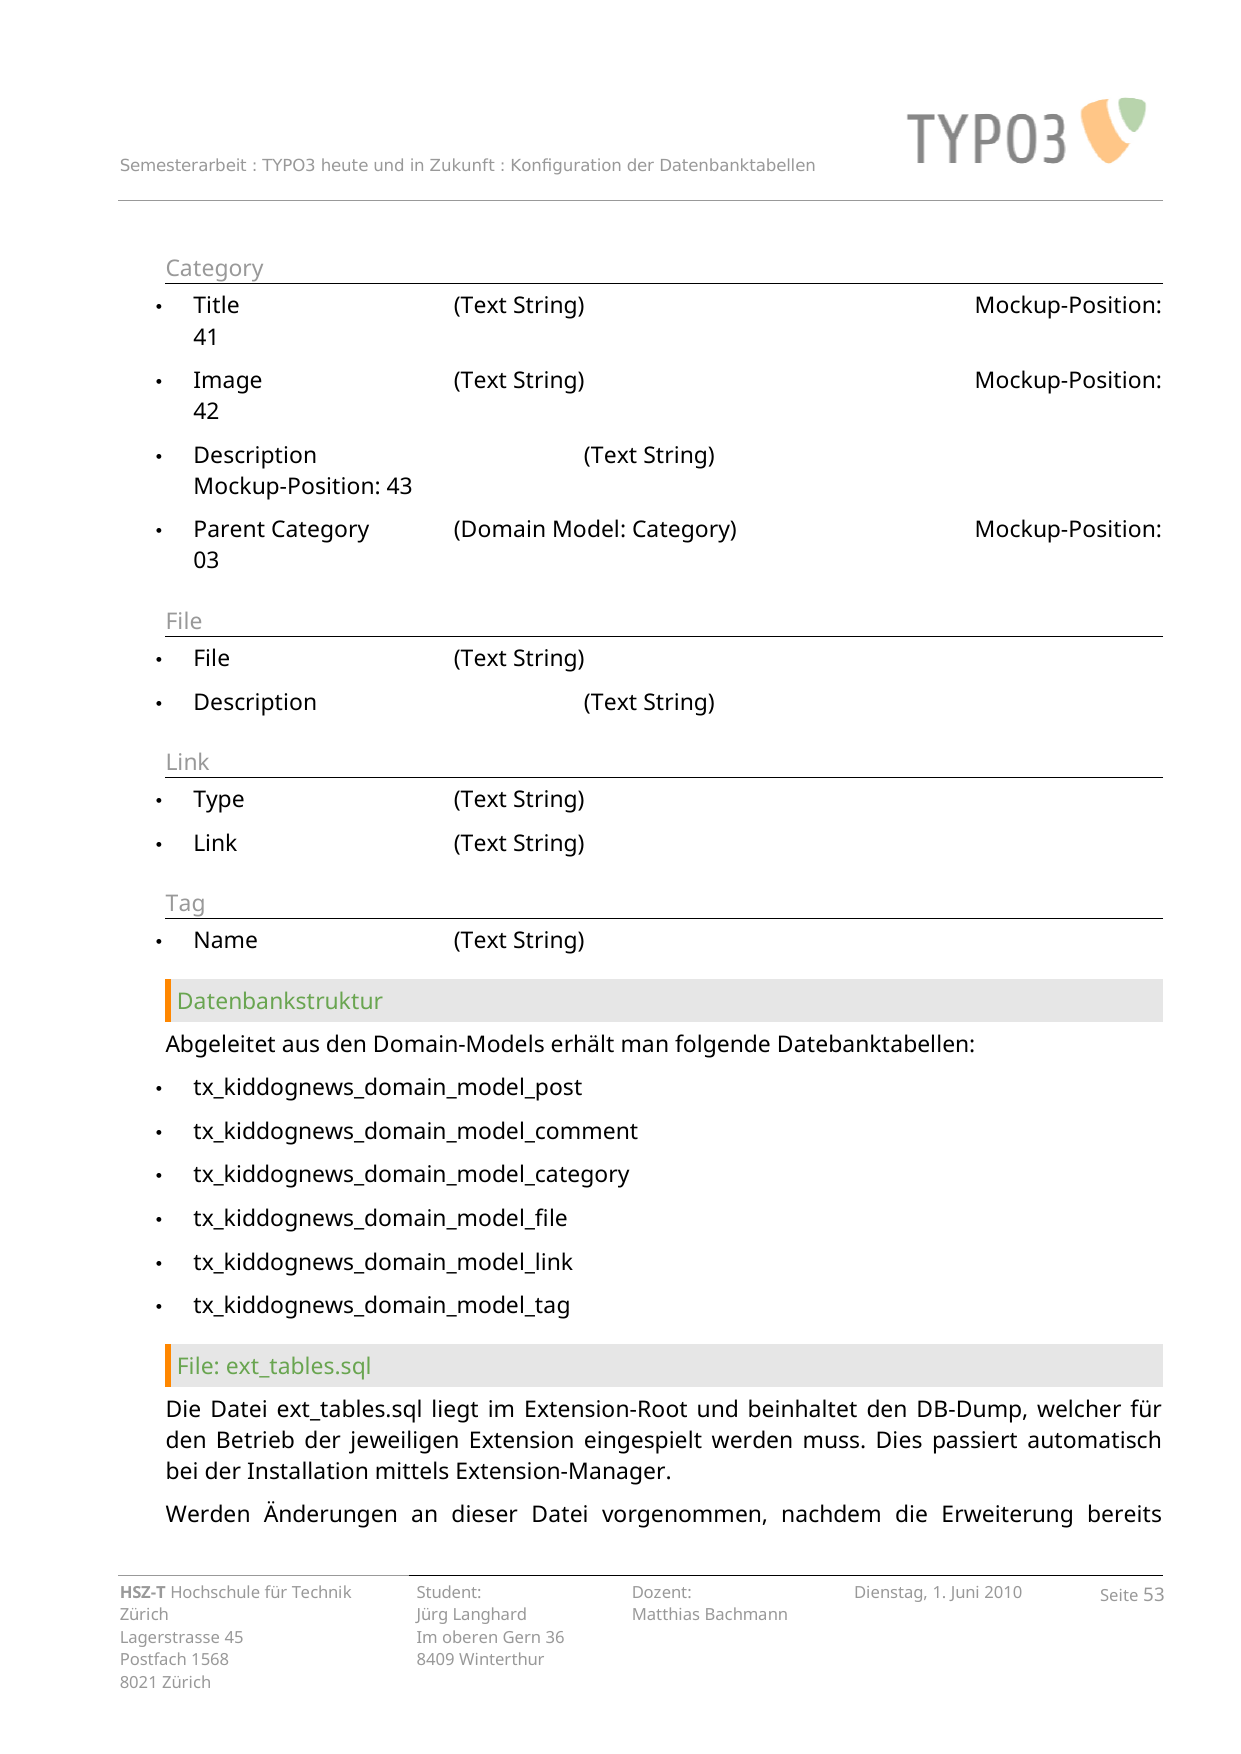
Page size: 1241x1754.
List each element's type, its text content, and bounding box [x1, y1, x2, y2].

list tx_kiddognews_domain_model_category [156, 1158, 1163, 1189]
text Die Datei ext_tables.sql liegt im Extension-Root und beinhaltet den DB-Dump, welcher für den Betrieb der jeweiligen Extension eingespielt werden muss. Dies passiert automatisch bei der Installation mittels Extension-Manager. [165, 1392, 1163, 1486]
list tx_kiddognews_domain_model_link [156, 1245, 1163, 1276]
subtitle File [165, 605, 1163, 636]
subtitle Tag [165, 887, 1163, 918]
list Name (Text String) [156, 924, 1163, 955]
list Description (Text String) [156, 685, 1163, 716]
text Werden Änderungen an dieser Datei vorgenommen, nachdem die Erweiterung bereits [165, 1498, 1163, 1529]
list Parent Category (Domain Model: Category) Mockup-Position: 03 [156, 513, 1163, 575]
text Abgeleitet aus den Domain-Models erhält man folgende Datebanktabellen: [165, 1028, 1163, 1059]
picture [870, 65, 1149, 195]
list tx_kiddognews_domain_model_file [156, 1202, 1163, 1233]
subtitle Link [165, 746, 1163, 777]
subtitle Category [165, 252, 1163, 283]
list File (Text String) [156, 642, 1163, 673]
list Description (Text String) Mockup-Position: 43 [156, 439, 1163, 501]
list Link (Text String) [156, 827, 1163, 858]
list Image (Text String) Mockup-Position: 42 [156, 364, 1163, 426]
list tx_kiddognews_domain_model_tag [156, 1289, 1163, 1320]
subtitle Datenbankstruktur [171, 979, 1163, 1022]
list Type (Text String) [156, 783, 1163, 814]
list tx_kiddognews_domain_model_comment [156, 1115, 1163, 1146]
list tx_kiddognews_domain_model_post [156, 1071, 1163, 1102]
list Title (Text String) Mockup-Position: 41 [156, 289, 1163, 352]
subtitle File: ext_tables.sql [171, 1344, 1163, 1387]
